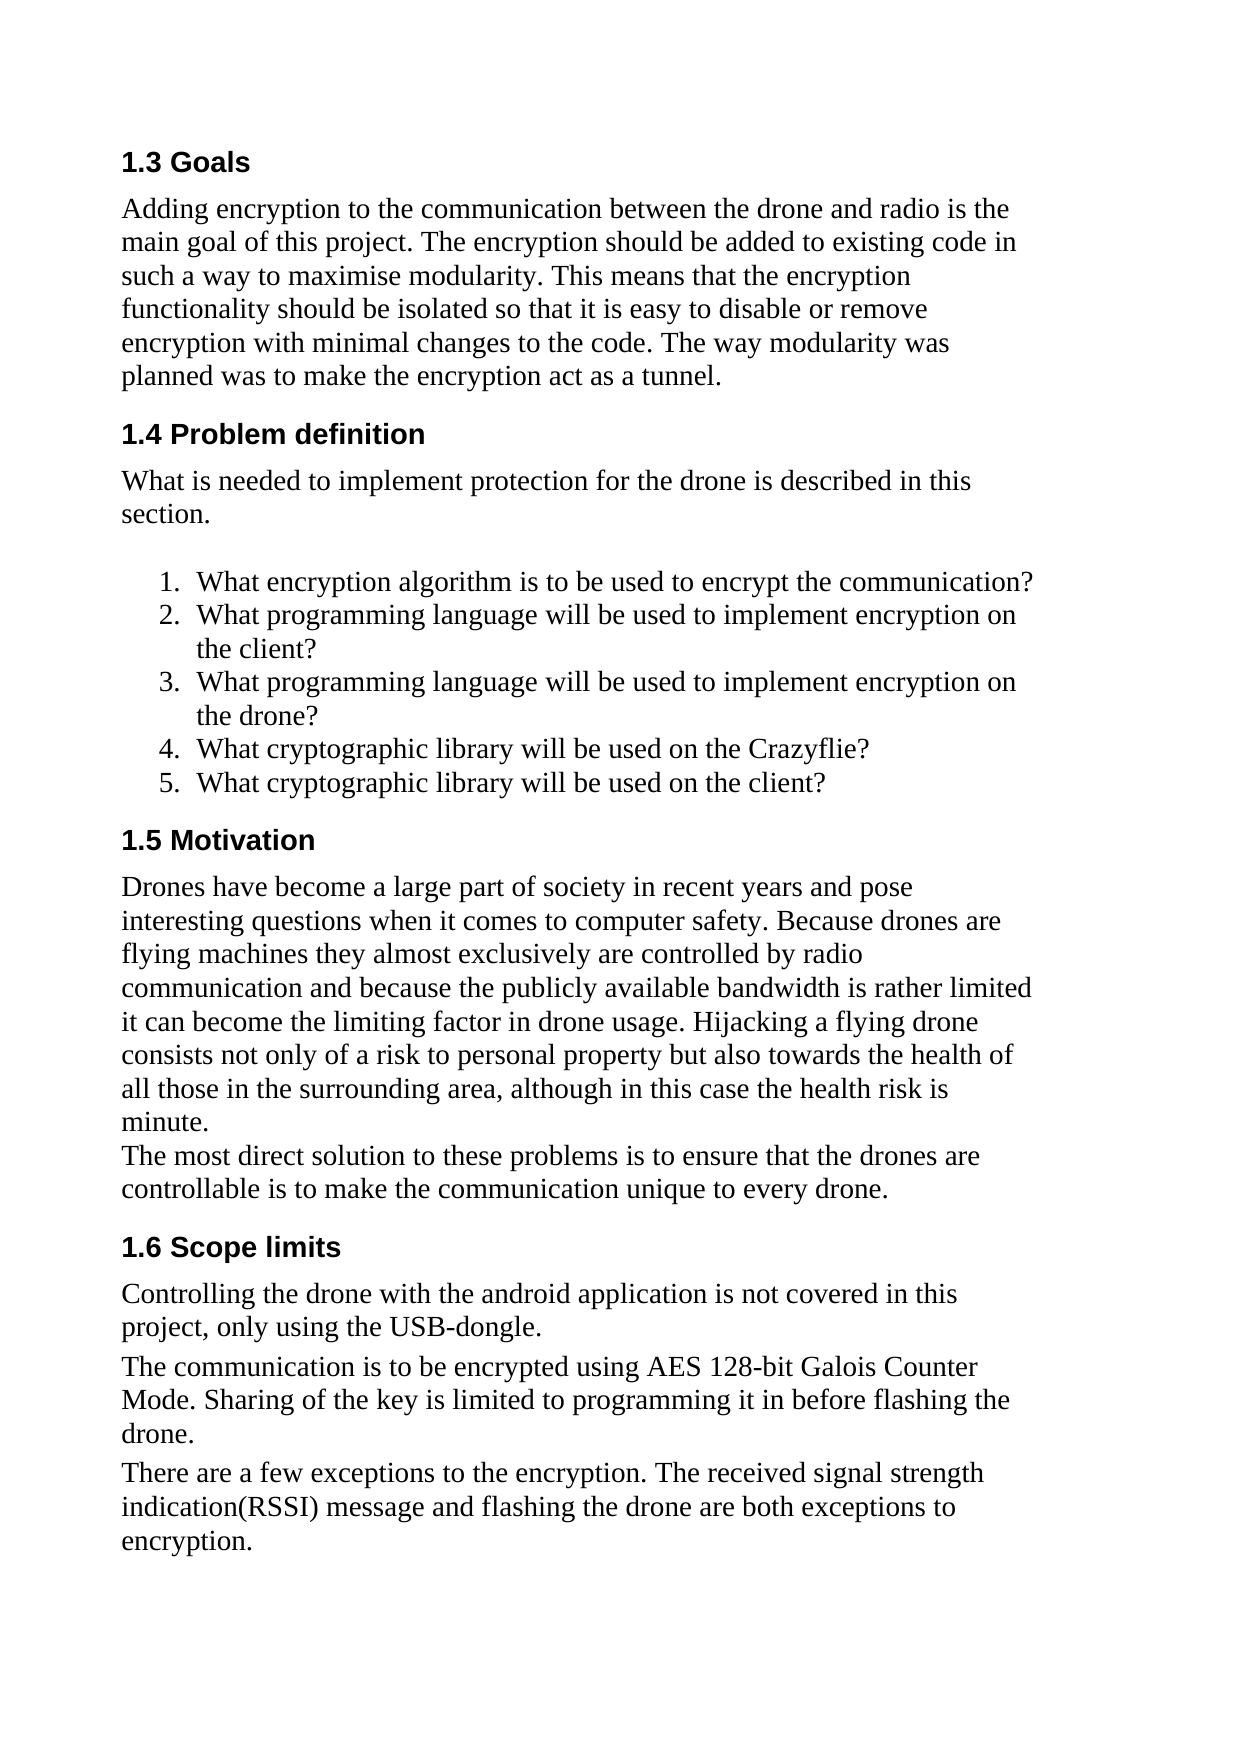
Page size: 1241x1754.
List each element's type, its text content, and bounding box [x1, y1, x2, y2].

list What programming language will be used to implement encryption on the client? [158, 597, 1042, 664]
list What cryptographic library will be used on the client? [158, 765, 1042, 798]
text There are a few exceptions to the encryption. The received signal strength indication(RSSI) message and flashing the drone are both exceptions to encryption. [121, 1456, 1042, 1556]
text Drones have become a large part of society in recent years and pose interesting questions when it comes to computer safety. Because drones are flying machines they almost exclusively are controlled by radio communication and because the publicly available bandwidth is rather limited it can become the limiting factor in drone usage. Hijacking a flying drone consists not only of a risk to personal property but also towards the health of all those in the surrounding area, although in this case the health risk is minute. [121, 869, 1042, 1138]
text The most direct solution to these problems is to ensure that the drones are controllable is to make the communication unique to every drone. [121, 1138, 1042, 1205]
text What is needed to implement protection for the drone is described in this section. [121, 463, 1042, 530]
subtitle Scope limits [121, 1230, 1042, 1263]
text The communication is to be encrypted using AES 128-bit Galois Counter Mode. Sharing of the key is limited to programming it in before flashing the drone. [121, 1349, 1042, 1449]
list What cryptographic library will be used on the Crazyflie? [158, 731, 1042, 765]
subtitle Motivation [121, 823, 1042, 857]
subtitle Goals [121, 145, 1042, 178]
text Controlling the drone with the android application is not covered in this project, only using the USB-dongle. [121, 1276, 1042, 1343]
list What encryption algorithm is to be used to encrypt the communication? [158, 564, 1042, 597]
subtitle Problem definition [121, 417, 1042, 451]
list What programming language will be used to implement encryption on the drone? [158, 664, 1042, 731]
text Adding encryption to the communication between the drone and radio is the main goal of this project. The encryption should be added to existing code in such a way to maximise modularity. This means that the encryption functionality should be isolated so that it is easy to disable or remove encryption with minimal changes to the code. The way modularity was planned was to make the encryption act as a tunnel. [121, 191, 1042, 392]
